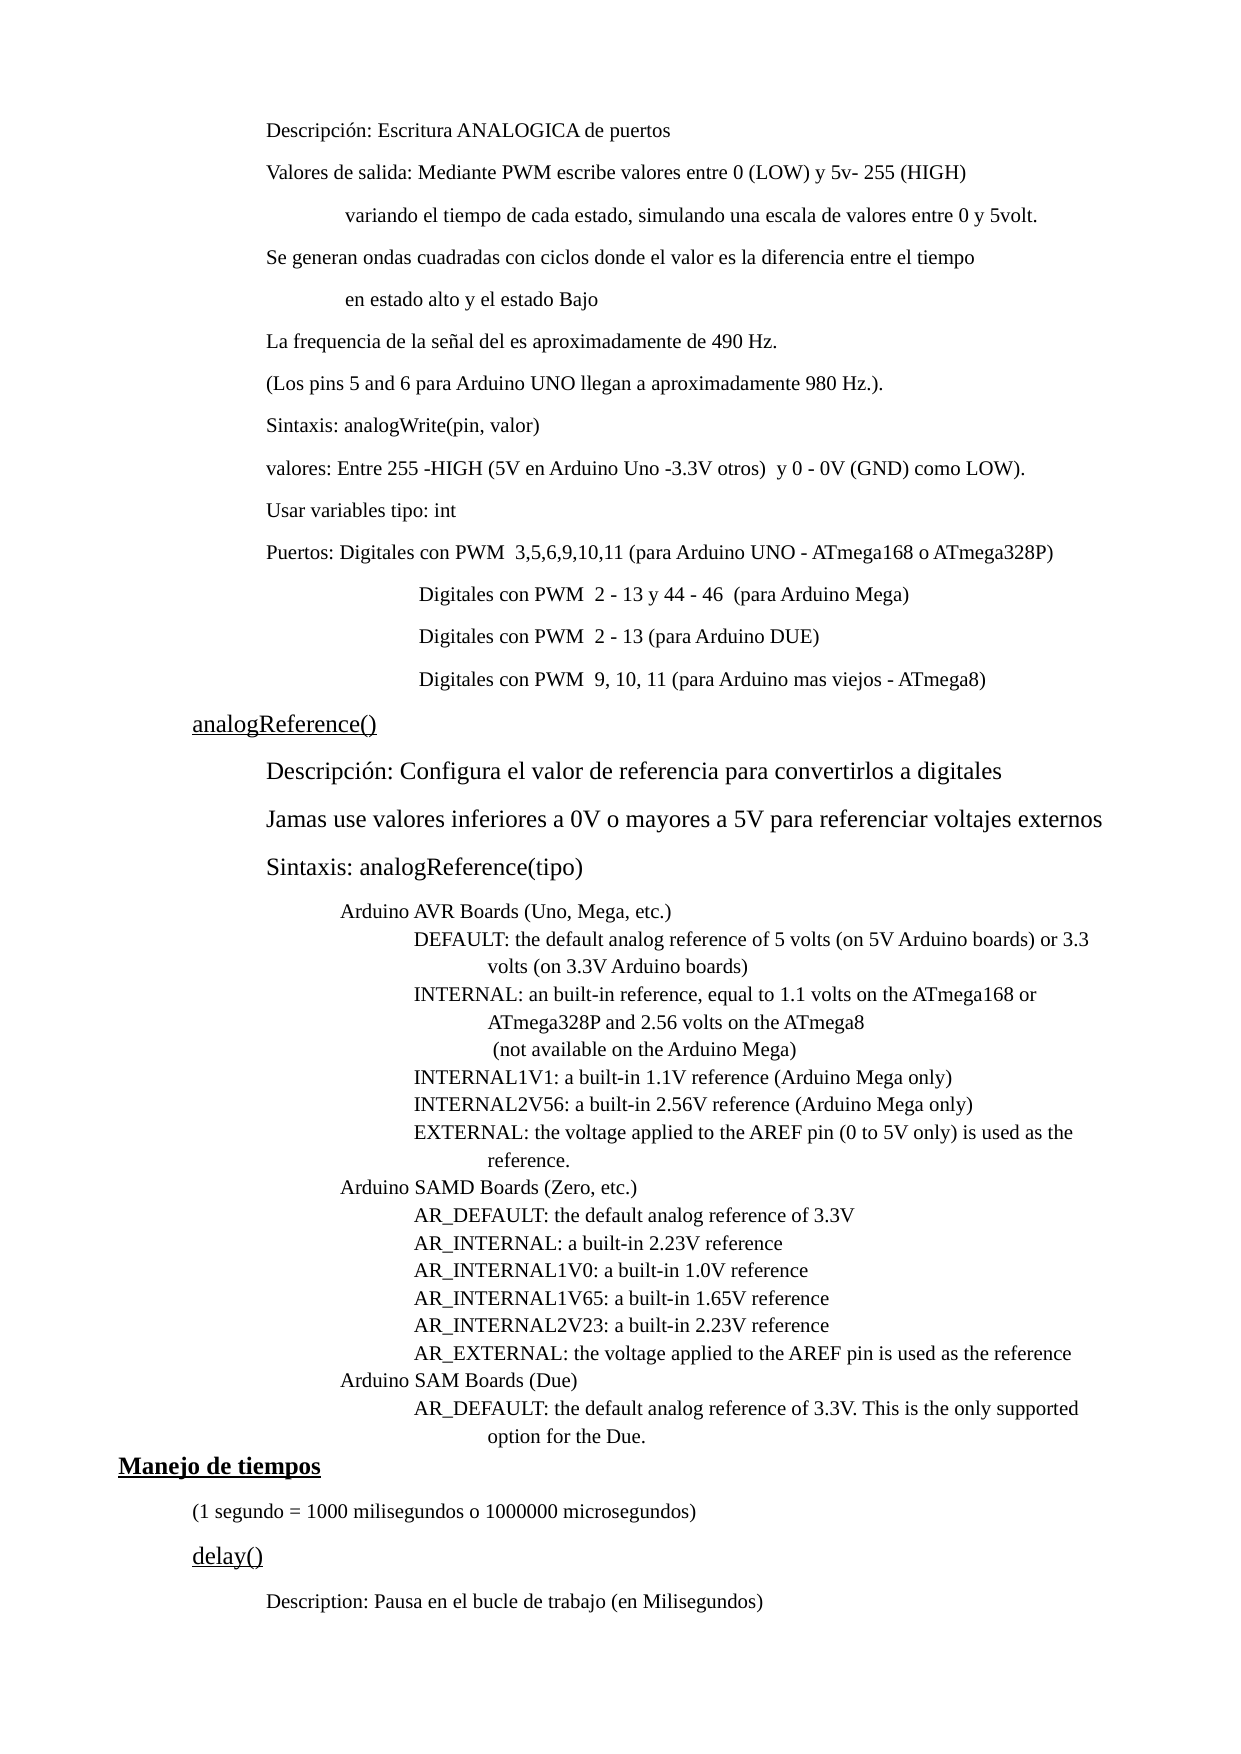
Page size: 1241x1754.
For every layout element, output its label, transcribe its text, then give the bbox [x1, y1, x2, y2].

text Arduino SAM Boards (Due) [118, 1368, 1122, 1392]
text INTERNAL2V56: a built-in 2.56V reference (Arduino Mega only) [118, 1092, 1122, 1116]
text variando el tiempo de cada estado, simulando una escala de valores entre 0 y 5volt. [118, 202, 1122, 227]
text Jamas use valores inferiores a 0V o mayores a 5V para referenciar voltajes externos [118, 804, 1122, 833]
text Descripción: Configura el valor de referencia para convertirlos a digitales [118, 756, 1122, 785]
text Manejo de tiempos [118, 1451, 1122, 1480]
text analogReference() [118, 709, 1122, 737]
text DEFAULT: the default analog reference of 5 volts (on 5V Arduino boards) or 3.3 volts (on 3.3V Arduino boards) [118, 927, 1122, 978]
text INTERNAL1V1: a built-in 1.1V reference (Arduino Mega only) [118, 1065, 1122, 1089]
text Digitales con PWM 2 - 13 y 44 - 46 (para Arduino Mega) [118, 582, 1122, 606]
text INTERNAL: an built-in reference, equal to 1.1 volts on the ATmega168 or ATmega328P and 2.56 volts on the ATmega8 [118, 982, 1122, 1034]
text valores: Entre 255 -HIGH (5V en Arduino Uno -3.3V otros) y 0 - 0V (GND) como LOW). [118, 456, 1122, 480]
text AR_INTERNAL: a built-in 2.23V reference [118, 1230, 1122, 1254]
text en estado alto y el estado Bajo [118, 287, 1122, 311]
text Arduino SAMD Boards (Zero, etc.) [118, 1175, 1122, 1199]
text Usar variables tipo: int [118, 498, 1122, 522]
text La frequencia de la señal del es aproximadamente de 490 Hz. [118, 329, 1122, 353]
text (not available on the Arduino Mega) [118, 1037, 1122, 1061]
text Puertos: Digitales con PWM 3,5,6,9,10,11 (para Arduino UNO - ATmega168 o ATmega328P) [118, 540, 1122, 564]
text EXTERNAL: the voltage applied to the AREF pin (0 to 5V only) is used as the reference. [118, 1120, 1122, 1172]
text Descripción: Escritura ANALOGICA de puertos [118, 118, 1122, 142]
text AR_DEFAULT: the default analog reference of 3.3V [118, 1203, 1122, 1227]
text Digitales con PWM 9, 10, 11 (para Arduino mas viejos - ATmega8) [118, 667, 1122, 691]
text Description: Pausa en el bucle de trabajo (en Milisegundos) [118, 1589, 1122, 1613]
text Sintaxis: analogReference(tipo) [118, 852, 1122, 880]
text (1 segundo = 1000 milisegundos o 1000000 microsegundos) [118, 1499, 1122, 1523]
text Sintaxis: analogWrite(pin, valor) [118, 413, 1122, 437]
text (Los pins 5 and 6 para Arduino UNO llegan a aproximadamente 980 Hz.). [118, 371, 1122, 395]
text Valores de salida: Mediante PWM escribe valores entre 0 (LOW) y 5v- 255 (HIGH) [118, 160, 1122, 184]
text AR_INTERNAL1V65: a built-in 1.65V reference [118, 1286, 1122, 1310]
text AR_INTERNAL1V0: a built-in 1.0V reference [118, 1258, 1122, 1282]
text AR_INTERNAL2V23: a built-in 2.23V reference [118, 1313, 1122, 1337]
text Se generan ondas cuadradas con ciclos donde el valor es la diferencia entre el tiempo [118, 245, 1122, 269]
text delay() [118, 1541, 1122, 1570]
text AR_EXTERNAL: the voltage applied to the AREF pin is used as the reference [118, 1341, 1122, 1365]
text AR_DEFAULT: the default analog reference of 3.3V. This is the only supported option for the Due. [118, 1396, 1122, 1448]
text Arduino AVR Boards (Uno, Mega, etc.) [118, 899, 1122, 923]
text Digitales con PWM 2 - 13 (para Arduino DUE) [118, 624, 1122, 648]
